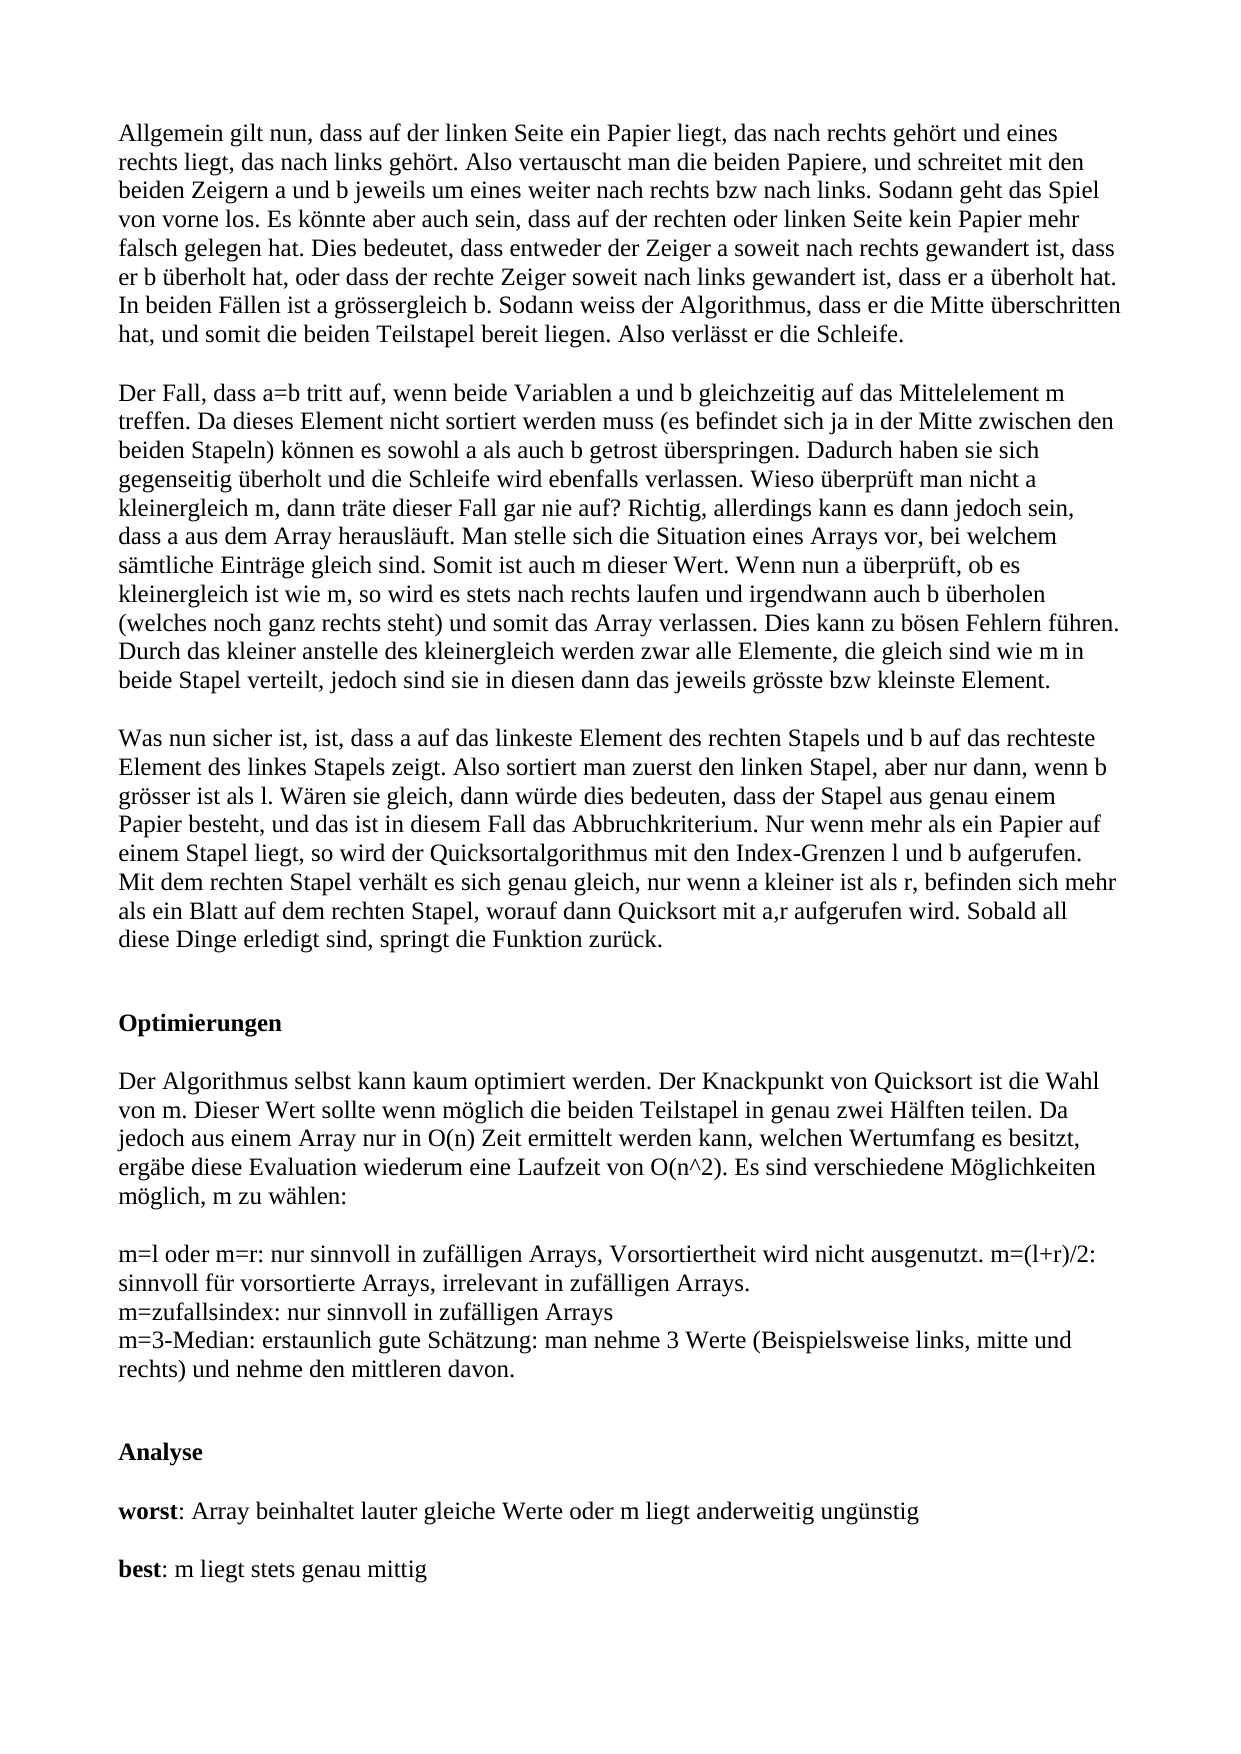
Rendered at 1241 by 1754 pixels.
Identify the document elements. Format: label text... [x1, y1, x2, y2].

text Allgemein gilt nun, dass auf der linken Seite ein Papier liegt, das nach rechts gehört und eines rechts liegt, das nach links gehört. Also vertauscht man die beiden Papiere, und schreitet mit den beiden Zeigern a und b jeweils um eines weiter nach rechts bzw nach links. Sodann geht das Spiel von vorne los. Es könnte aber auch sein, dass auf der rechten oder linken Seite kein Papier mehr falsch gelegen hat. Dies bedeutet, dass entweder der Zeiger a soweit nach rechts gewandert ist, dass er b überholt hat, oder dass der rechte Zeiger soweit nach links gewandert ist, dass er a überholt hat. In beiden Fällen ist a grössergleich b. Sodann weiss der Algorithmus, dass er die Mitte überschritten hat, und somit die beiden Teilstapel bereit liegen. Also verlässt er die Schleife. [118, 118, 1122, 348]
subtitle Optimierungen [118, 1008, 1122, 1037]
text worst: Array beinhaltet lauter gleiche Werte oder m liegt anderweitig ungünstig [118, 1496, 1122, 1524]
subtitle Analyse [118, 1437, 1122, 1466]
text Der Algorithmus selbst kann kaum optimiert werden. Der Knackpunkt von Quicksort ist die Wahl von m. Dieser Wert sollte wenn möglich die beiden Teilstapel in genau zwei Hälften teilen. Da jedoch aus einem Array nur in O(n) Zeit ermittelt werden kann, welchen Wertumfang es besitzt, ergäbe diese Evaluation wiederum eine Laufzeit von O(n^2). Es sind verschiedene Möglichkeiten möglich, m zu wählen: [118, 1066, 1122, 1210]
text best: m liegt stets genau mittig [118, 1554, 1122, 1583]
text Der Fall, dass a=b tritt auf, wenn beide Variablen a und b gleichzeitig auf das Mittelelement m treffen. Da dieses Element nicht sortiert werden muss (es befindet sich ja in der Mitte zwischen den beiden Stapeln) können es sowohl a als auch b getrost überspringen. Dadurch haben sie sich gegenseitig überholt und die Schleife wird ebenfalls verlassen. Wieso überprüft man nicht a kleinergleich m, dann träte dieser Fall gar nie auf? Richtig, allerdings kann es dann jedoch sein, dass a aus dem Array herausläuft. Man stelle sich die Situation eines Arrays vor, bei welchem sämtliche Einträge gleich sind. Somit ist auch m dieser Wert. Wenn nun a überprüft, ob es kleinergleich ist wie m, so wird es stets nach rechts laufen und irgendwann auch b überholen (welches noch ganz rechts steht) und somit das Array verlassen. Dies kann zu bösen Fehlern führen. Durch das kleiner anstelle des kleinergleich werden zwar alle Elemente, die gleich sind wie m in beide Stapel verteilt, jedoch sind sie in diesen dann das jeweils grösste bzw kleinste Element. [118, 378, 1122, 694]
text Was nun sicher ist, ist, dass a auf das linkeste Element des rechten Stapels und b auf das rechteste Element des linkes Stapels zeigt. Also sortiert man zuerst den linken Stapel, aber nur dann, wenn b grösser ist als l. Wären sie gleich, dann würde dies bedeuten, dass der Stapel aus genau einem Papier besteht, und das ist in diesem Fall das Abbruchkriterium. Nur wenn mehr als ein Papier auf einem Stapel liegt, so wird der Quicksortalgorithmus mit den Index-Grenzen l und b aufgerufen. Mit dem rechten Stapel verhält es sich genau gleich, nur wenn a kleiner ist als r, befinden sich mehr als ein Blatt auf dem rechten Stapel, worauf dann Quicksort mit a,r aufgerufen wird. Sobald all diese Dinge erledigt sind, springt die Funktion zurück. [118, 723, 1122, 953]
text m=l oder m=r: nur sinnvoll in zufälligen Arrays, Vorsortiertheit wird nicht ausgenutzt. m=(l+r)/2: sinnvoll für vorsortierte Arrays, irrelevant in zufälligen Arrays. m=zufallsindex: nur sinnvoll in zufälligen Arrays m=3-Median: erstaunlich gute Schätzung: man nehme 3 Werte (Beispielsweise links, mitte und rechts) und nehme den mittleren davon. [118, 1239, 1122, 1383]
